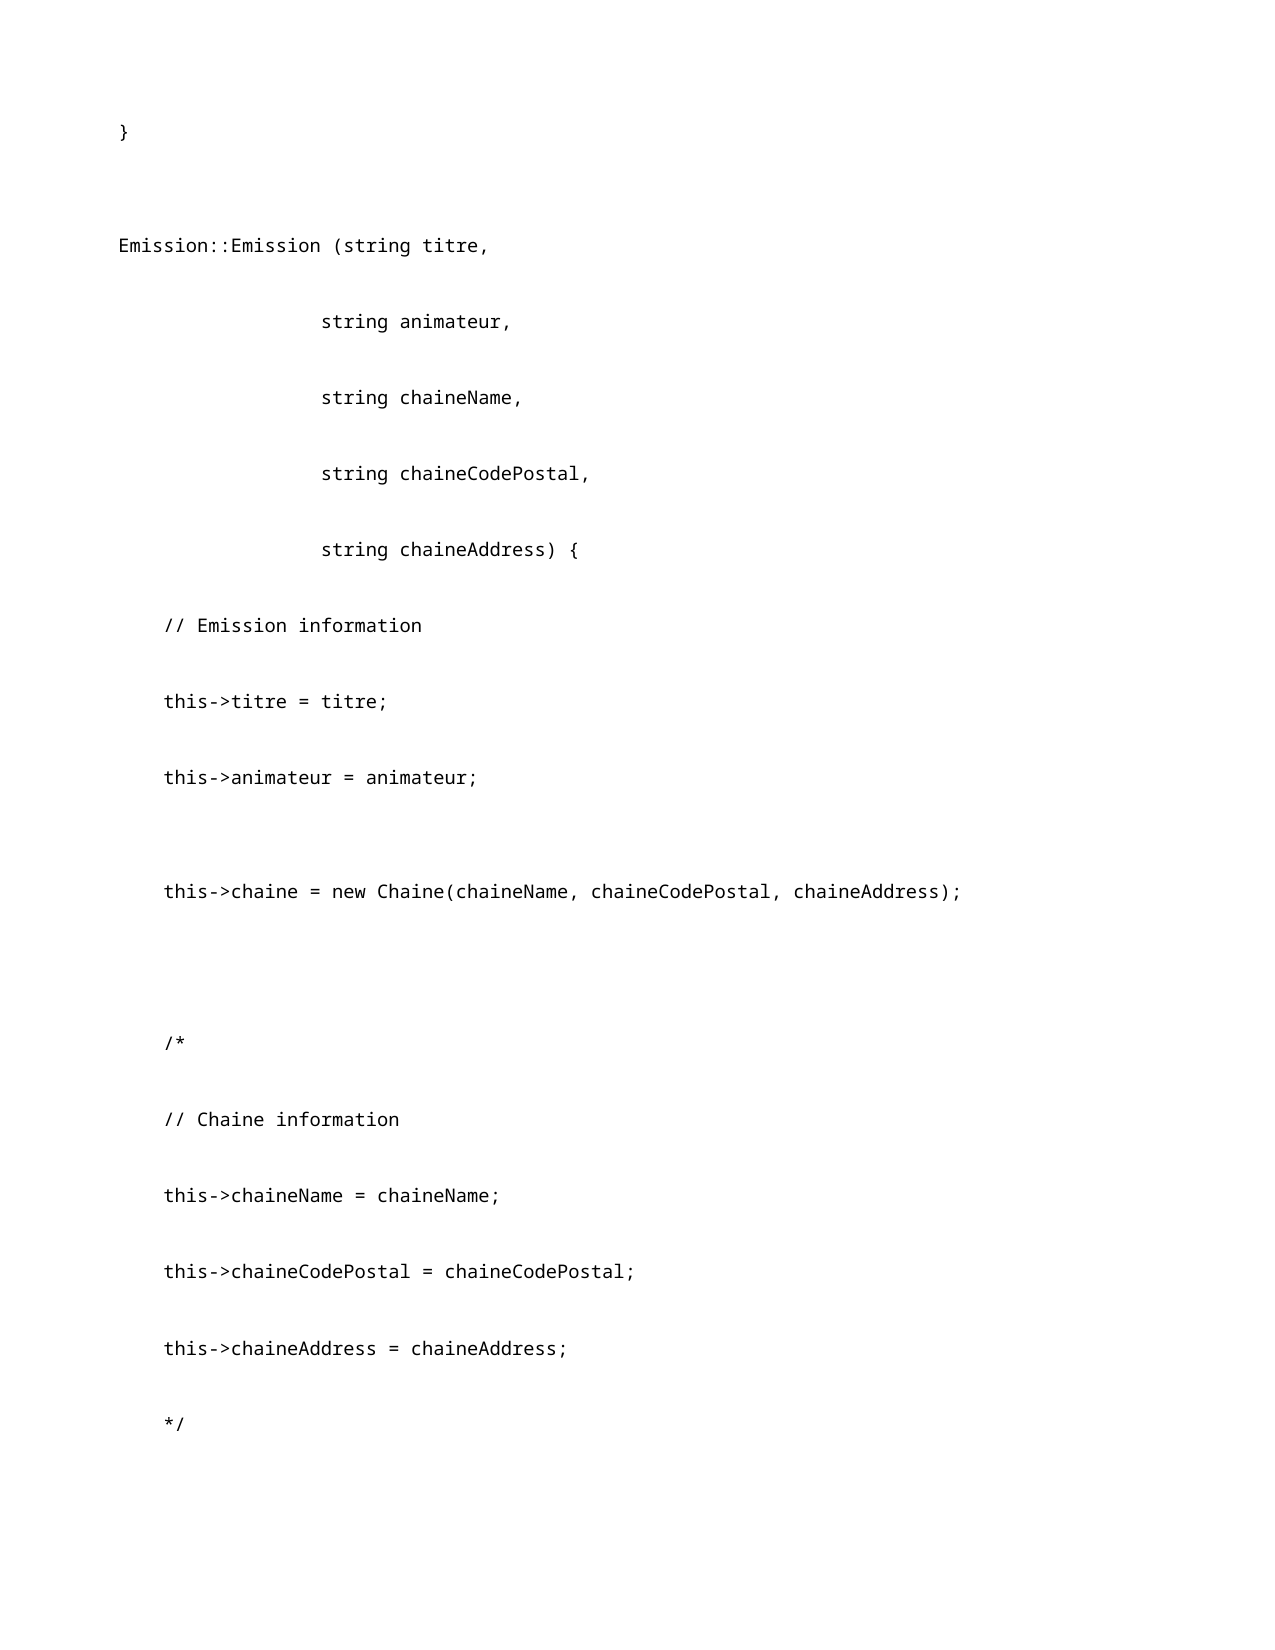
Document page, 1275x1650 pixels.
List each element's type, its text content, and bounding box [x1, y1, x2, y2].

text Emission::Emission (string titre, [118, 232, 1157, 258]
text } [118, 118, 1157, 144]
text */ [118, 1411, 1157, 1436]
text string chaineCodePostal, [118, 460, 1157, 486]
text this->chaineCodePostal = chaineCodePostal; [118, 1259, 1157, 1284]
text this->titre = titre; [118, 688, 1157, 714]
text string chaineAddress) { [118, 536, 1157, 562]
text this->chaineName = chaineName; [118, 1183, 1157, 1208]
text /* [118, 1031, 1157, 1056]
text // Chaine information [118, 1107, 1157, 1132]
text string chaineName, [118, 384, 1157, 410]
text string animateur, [118, 308, 1157, 334]
text this->chaine = new Chaine(chaineName, chaineCodePostal, chaineAddress); [118, 878, 1157, 904]
text this->chaineAddress = chaineAddress; [118, 1335, 1157, 1360]
text // Emission information [118, 612, 1157, 638]
text this->animateur = animateur; [118, 764, 1157, 790]
